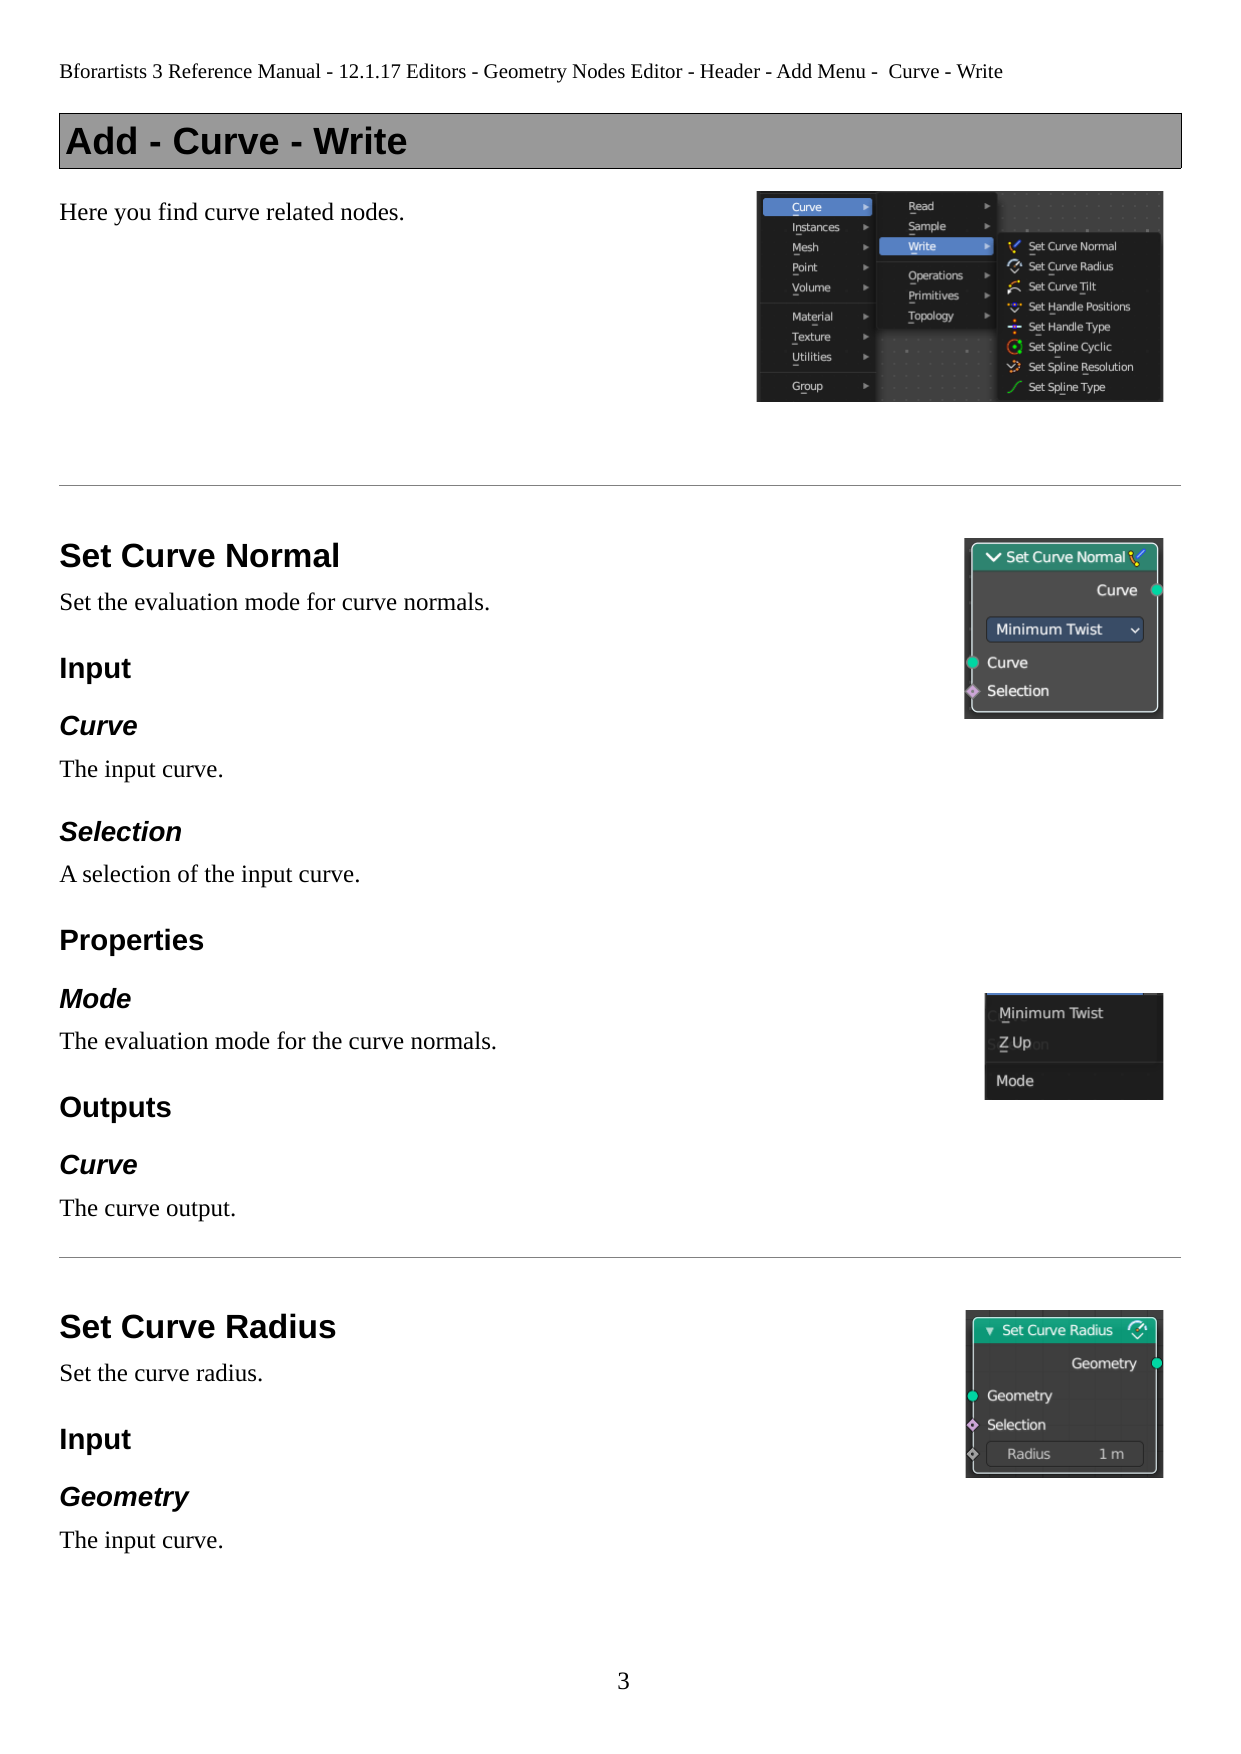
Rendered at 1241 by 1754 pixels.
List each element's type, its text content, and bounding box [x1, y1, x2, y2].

subtitle Input [59, 651, 964, 684]
subtitle Selection [59, 815, 1181, 847]
picture [964, 538, 1164, 719]
subtitle Curve [59, 709, 1181, 741]
text [1164, 1358, 1181, 1387]
picture [756, 191, 1164, 402]
text Here you find curve related nodes. [59, 197, 756, 225]
subtitle Input [59, 1422, 965, 1456]
subtitle Mode [59, 982, 1181, 1014]
subtitle Outputs [59, 1090, 1181, 1124]
text A selection of the input curve. [59, 859, 1181, 888]
text The input curve. [59, 754, 1181, 782]
picture [965, 1310, 1164, 1478]
text Set the curve radius. [59, 1358, 965, 1387]
subtitle Set Curve Normal [59, 536, 1181, 574]
text The curve output. [59, 1193, 1181, 1222]
table_header Add - Curve - Write [60, 114, 1181, 168]
text The evaluation mode for the curve normals. [59, 1026, 984, 1055]
text Set the evaluation mode for curve normals. [59, 587, 964, 616]
subtitle Geometry [59, 1481, 1181, 1513]
subtitle [1164, 651, 1181, 684]
subtitle Set Curve Radius [59, 1307, 1181, 1346]
subtitle Curve [59, 1149, 1181, 1181]
subtitle [1164, 1422, 1181, 1456]
picture [984, 993, 1164, 1100]
text The input curve. [59, 1525, 1181, 1554]
subtitle Properties [59, 923, 1181, 957]
